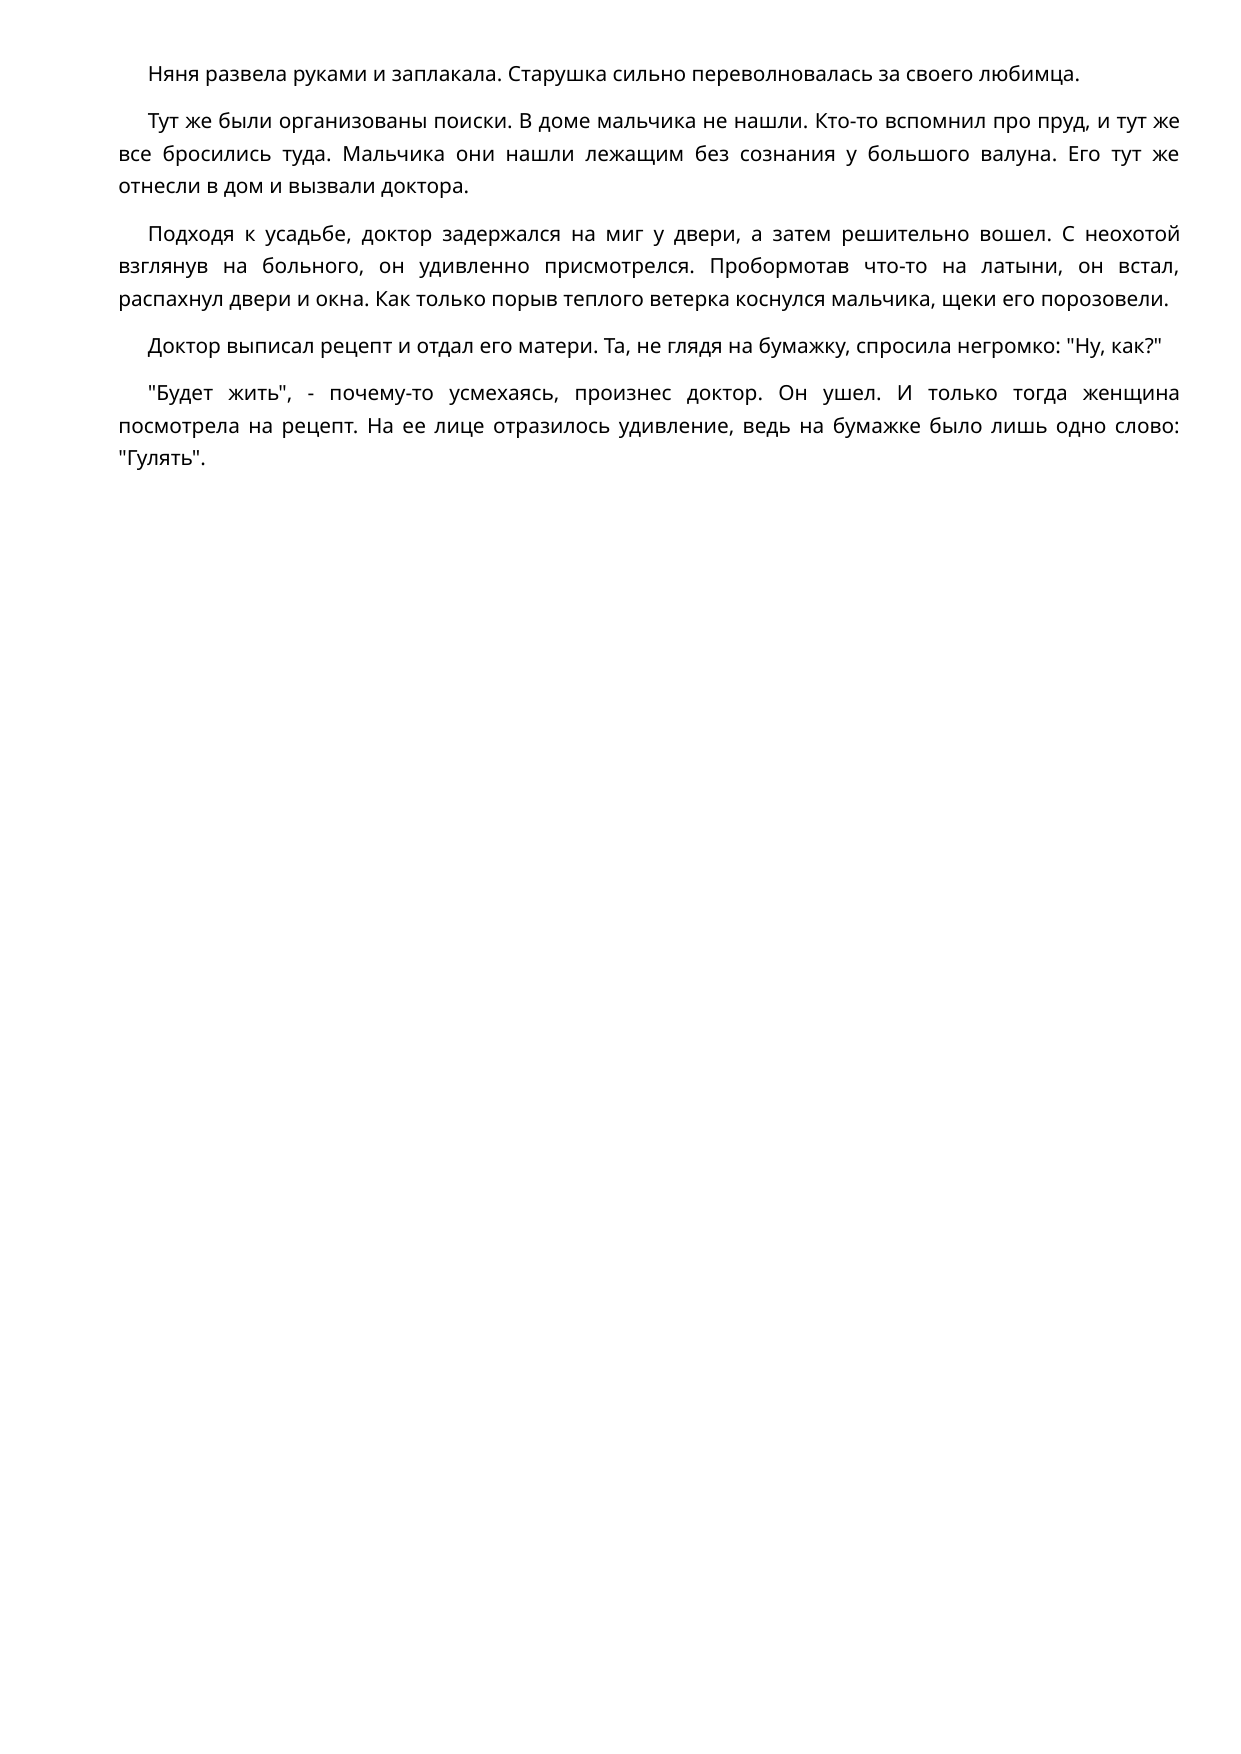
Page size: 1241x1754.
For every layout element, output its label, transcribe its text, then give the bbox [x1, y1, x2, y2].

text Няня развела руками и заплакала. Старушка сильно переволновалась за своего любимца. [118, 59, 1181, 87]
text "Будет жить", - почему-то усмехаясь, произнес доктор. Он ушел. И только тогда женщина посмотрела на рецепт. На ее лице отразилось удивление, ведь на бумажке было лишь одно слово: "Гулять". [118, 378, 1181, 472]
text Доктор выписал рецепт и отдал его матери. Та, не глядя на бумажку, спросила негромко: "Ну, как?" [118, 331, 1181, 359]
text Тут же были организованы поиски. В доме мальчика не нашли. Кто-то вспомнил про пруд, и тут же все бросились туда. Мальчика они нашли лежащим без сознания у большого валуна. Его тут же отнесли в дом и вызвали доктора. [118, 106, 1181, 200]
text Подходя к усадьбе, доктор задержался на миг у двери, а затем решительно вошел. С неохотой взглянув на больного, он удивленно присмотрелся. Пробормотав что-то на латыни, он встал, распахнул двери и окна. Как только порыв теплого ветерка коснулся мальчика, щеки его порозовели. [118, 219, 1181, 312]
